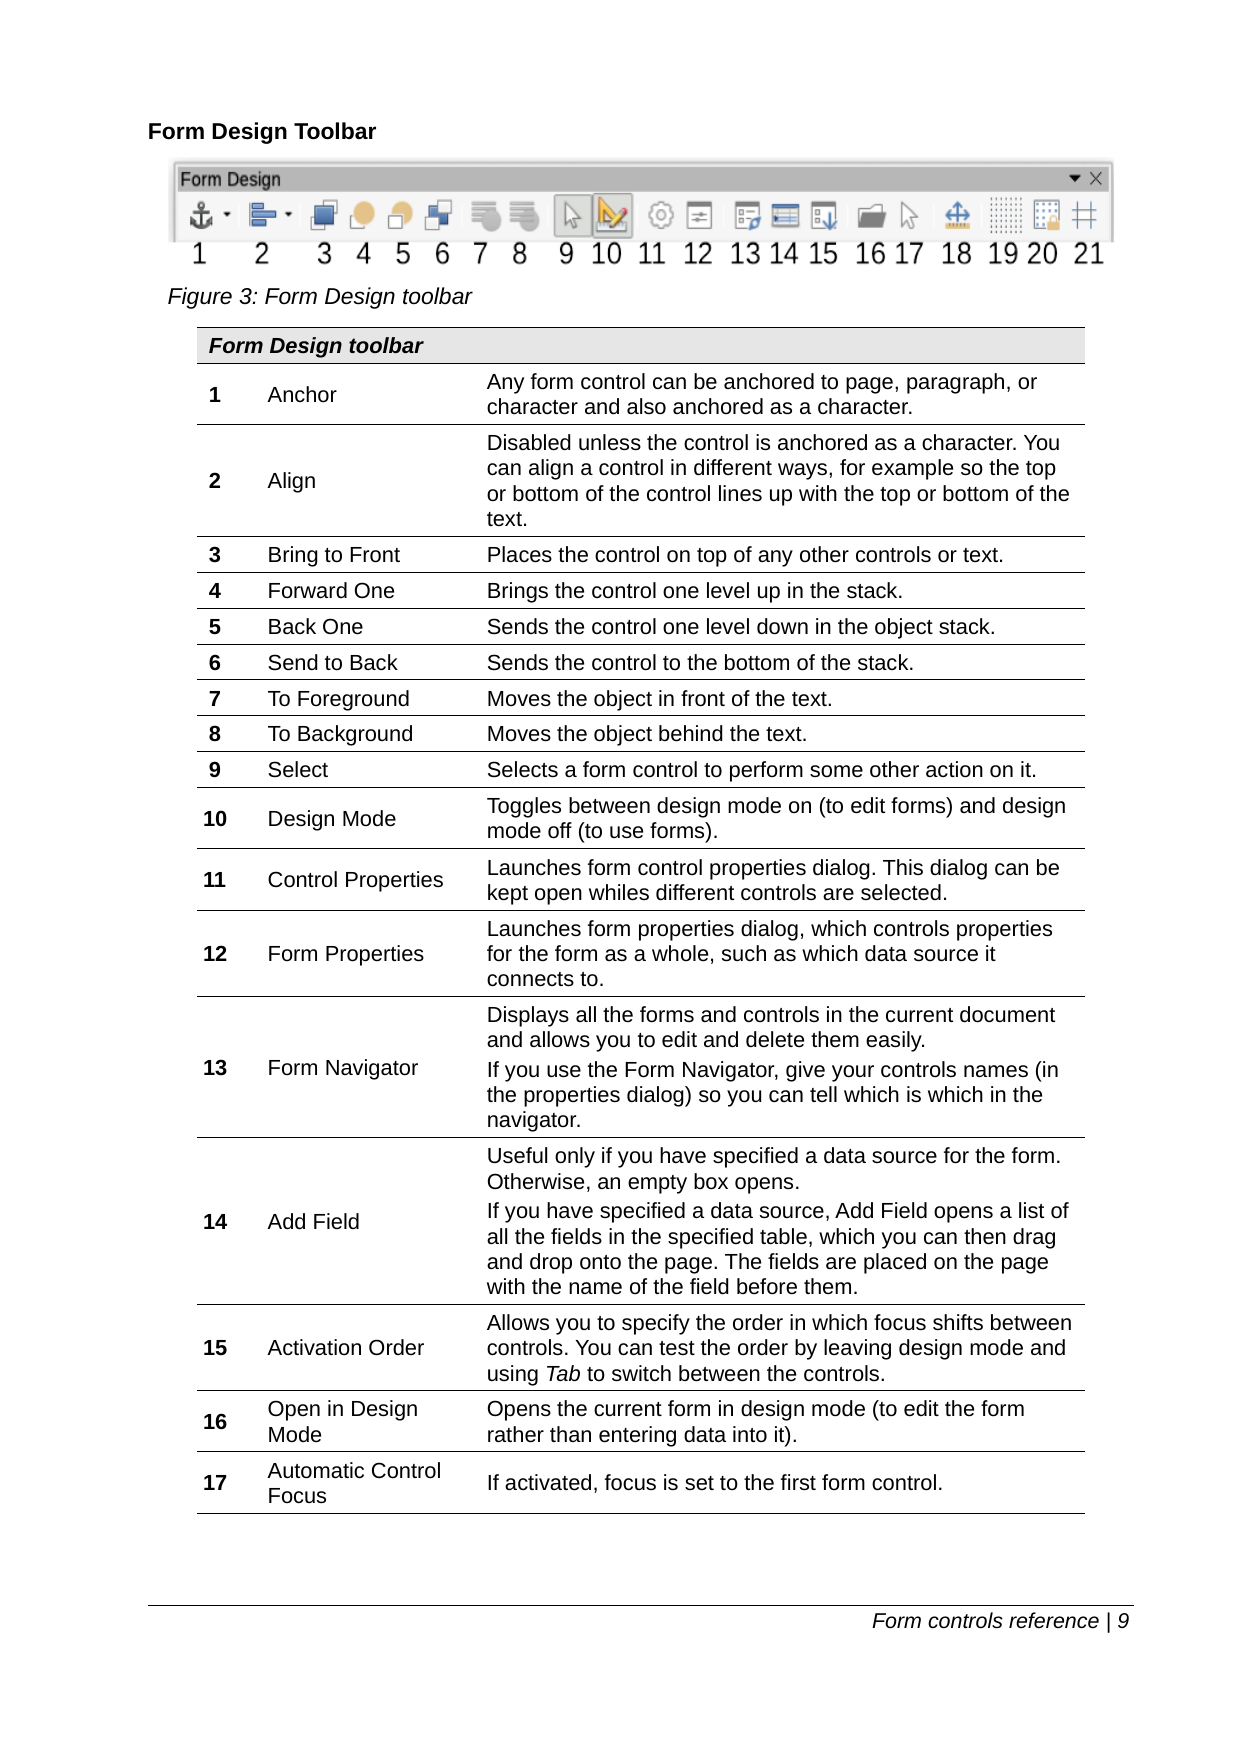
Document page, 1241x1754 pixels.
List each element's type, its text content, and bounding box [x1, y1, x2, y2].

picture [167, 157, 1115, 265]
table_cell Opens the current form in design mode (to edit the form rather than entering data into it). [475, 1391, 1085, 1451]
table_cell 15 [197, 1305, 256, 1390]
table_cell Bring to Front [256, 537, 475, 572]
table_cell 5 [197, 609, 256, 643]
table_cell Anchor [256, 364, 475, 424]
table_cell Activation Order [256, 1305, 475, 1390]
table_cell 17 [197, 1452, 256, 1513]
table_cell Control Properties [256, 849, 475, 909]
table_cell Disabled unless the control is anchored as a character. You can align a control in different ways, for example so the top or bottom of the control lines up with the top or bottom of the text. [475, 425, 1085, 536]
table_cell 1 [197, 364, 256, 424]
table_cell 13 [197, 997, 256, 1137]
table_cell 16 [197, 1391, 256, 1451]
table_cell 14 [197, 1138, 256, 1304]
table_cell Brings the control one level up in the stack. [475, 573, 1085, 607]
table_cell Toggles between design mode on (to edit forms) and design mode off (to use forms). [475, 788, 1085, 848]
table_cell Automatic Control Focus [256, 1452, 475, 1513]
table_cell Sends the control to the bottom of the stack. [475, 645, 1085, 679]
table_cell Launches form properties dialog, which controls properties for the form as a whole, such as which data source it connects to. [475, 911, 1085, 996]
table_cell Places the control on top of any other controls or text. [475, 537, 1085, 572]
table_cell 11 [197, 849, 256, 909]
table_cell Selects a form control to perform some other action on it. [475, 752, 1085, 787]
table_cell Any form control can be anchored to page, paragraph, or character and also anchored as a character. [475, 364, 1085, 424]
table_cell 7 [197, 680, 256, 715]
table_cell To Foreground [256, 680, 475, 715]
text Figure 3: Form Design toolbar [167, 283, 1114, 309]
table_cell Form Navigator [256, 997, 475, 1137]
table_cell Moves the object in front of the text. [475, 680, 1085, 715]
table_cell Select [256, 752, 475, 787]
table_cell 3 [197, 537, 256, 572]
table_cell 2 [197, 425, 256, 536]
table_cell Align [256, 425, 475, 536]
table_cell Open in Design Mode [256, 1391, 475, 1451]
table_cell If activated, focus is set to the first form control. [475, 1452, 1085, 1513]
table_cell Useful only if you have specified a data source for the form. Otherwise, an empty box opens. If you have specified a data source, Add Field opens a list of all the fields in the specified table, which you can then drag and drop onto the page. The fields are placed on the page with the name of the field before them. [475, 1138, 1085, 1304]
table_cell 6 [197, 645, 256, 679]
table_cell Back One [256, 609, 475, 643]
table_cell 10 [197, 788, 256, 848]
text Form Design Toolbar [148, 118, 1134, 144]
table_cell 4 [197, 573, 256, 607]
table_header Form Design toolbar [197, 328, 475, 363]
table_header [475, 328, 1085, 363]
table_cell 8 [197, 716, 256, 751]
table_cell 12 [197, 911, 256, 996]
table_cell Allows you to specify the order in which focus shifts between controls. You can test the order by leaving design mode and using Tab to switch between the controls. [475, 1305, 1085, 1390]
table_cell Form Properties [256, 911, 475, 996]
table_cell Send to Back [256, 645, 475, 679]
table_cell Forward One [256, 573, 475, 607]
table_cell Moves the object behind the text. [475, 716, 1085, 751]
table_cell Launches form control properties dialog. This dialog can be kept open whiles different controls are selected. [475, 849, 1085, 909]
table_cell Displays all the forms and controls in the current document and allows you to edit and delete them easily. If you use the Form Navigator, give your controls names (in the properties dialog) so you can tell which is which in the navigator. [475, 997, 1085, 1137]
table_cell To Background [256, 716, 475, 751]
table_cell Sends the control one level down in the object stack. [475, 609, 1085, 643]
table_cell Design Mode [256, 788, 475, 848]
table_cell 9 [197, 752, 256, 787]
table_cell Add Field [256, 1138, 475, 1304]
